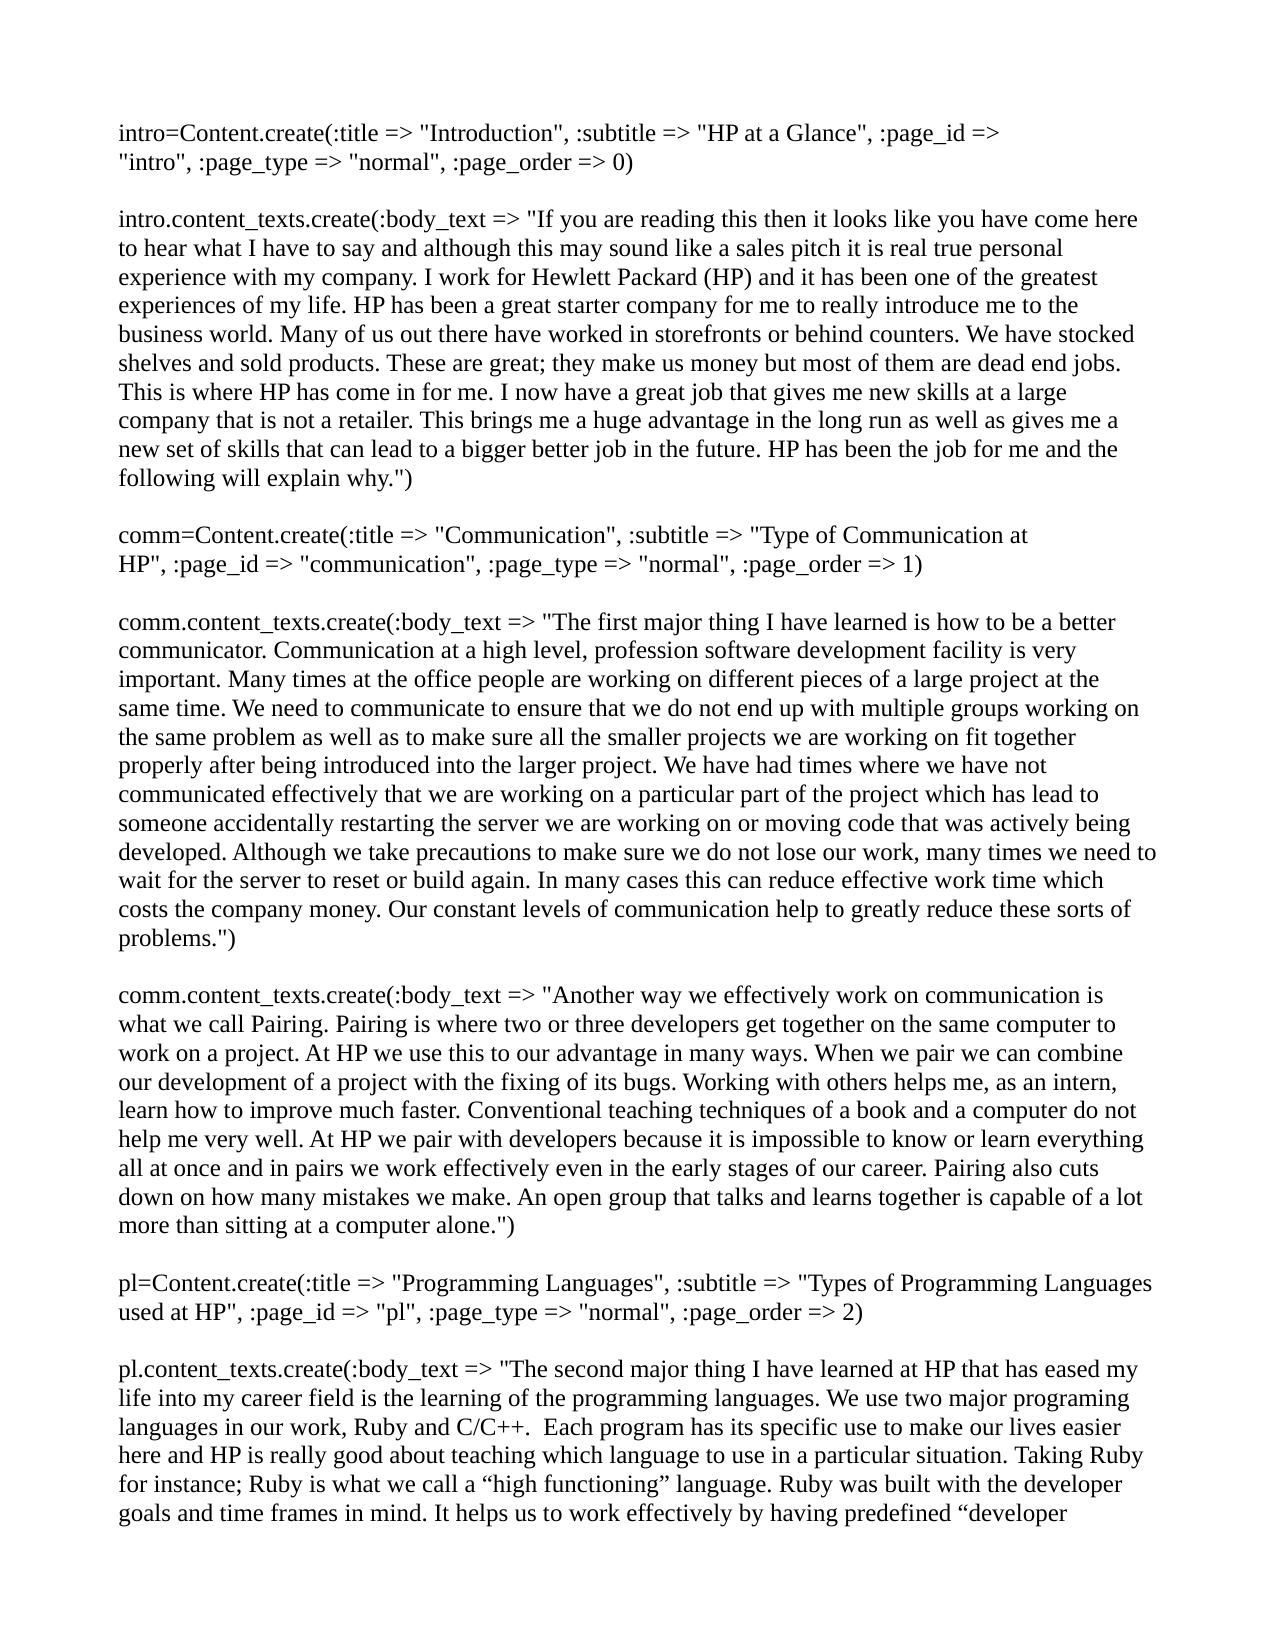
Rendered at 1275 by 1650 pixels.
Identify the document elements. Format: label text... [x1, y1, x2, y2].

text intro=Content.create(:title => "Introduction", :subtitle => "HP at a Glance", :page_id => "intro", :page_type => "normal", :page_order => 0) [118, 118, 1157, 176]
text pl.content_texts.create(:body_text => "The second major thing I have learned at HP that has eased my life into my career field is the learning of the programming languages. We use two major programing languages in our work, Ruby and C/C++. Each program has its specific use to make our lives easier here and HP is really good about teaching which language to use in a particular situation. Taking Ruby for instance; Ruby is what we call a “high functioning” language. Ruby was built with the developer goals and time frames in mind. It helps us to work effectively by having predefined “developer [118, 1354, 1157, 1527]
text comm.content_texts.create(:body_text => "The first major thing I have learned is how to be a better communicator. Communication at a high level, profession software development facility is very important. Many times at the office people are working on different pieces of a large project at the same time. We need to communicate to ensure that we do not end up with multiple groups working on the same problem as well as to make sure all the smaller projects we are working on fit together properly after being introduced into the larger project. We have had times where we have not communicated effectively that we are working on a particular part of the project which has lead to someone accidentally restarting the server we are working on or moving code that was actively being developed. Although we take precautions to make sure we do not lose our work, many times we need to wait for the server to reset or build again. In many cases this can reduce effective work time which costs the company money. Our constant levels of communication help to greatly reduce these sorts of problems.") [118, 607, 1157, 952]
text pl=Content.create(:title => "Programming Languages", :subtitle => "Types of Programming Languages used at HP", :page_id => "pl", :page_type => "normal", :page_order => 2) [118, 1268, 1157, 1326]
text comm=Content.create(:title => "Communication", :subtitle => "Type of Communication at HP", :page_id => "communication", :page_type => "normal", :page_order => 1) [118, 521, 1157, 578]
text intro.content_texts.create(:body_text => "If you are reading this then it looks like you have come here to hear what I have to say and although this may sound like a sales pitch it is real true personal experience with my company. I work for Hewlett Packard (HP) and it has been one of the greatest experiences of my life. HP has been a great starter company for me to really introduce me to the business world. Many of us out there have worked in storefronts or behind counters. We have stocked shelves and sold products. These are great; they make us money but most of them are dead end jobs. This is where HP has come in for me. I now have a great job that gives me new skills at a large company that is not a retailer. This brings me a huge advantage in the long run as well as gives me a new set of skills that can lead to a bigger better job in the future. HP has been the job for me and the following will explain why.") [118, 204, 1157, 492]
text comm.content_texts.create(:body_text => "Another way we effectively work on communication is what we call Pairing. Pairing is where two or three developers get together on the same computer to work on a project. At HP we use this to our advantage in many ways. When we pair we can combine our development of a project with the fixing of its bugs. Working with others helps me, as an intern, learn how to improve much faster. Conventional teaching techniques of a book and a computer do not help me very well. At HP we pair with developers because it is impossible to know or learn everything all at once and in pairs we work effectively even in the early stages of our career. Pairing also cuts down on how many mistakes we make. An open group that talks and learns together is capable of a lot more than sitting at a computer alone.") [118, 981, 1157, 1239]
